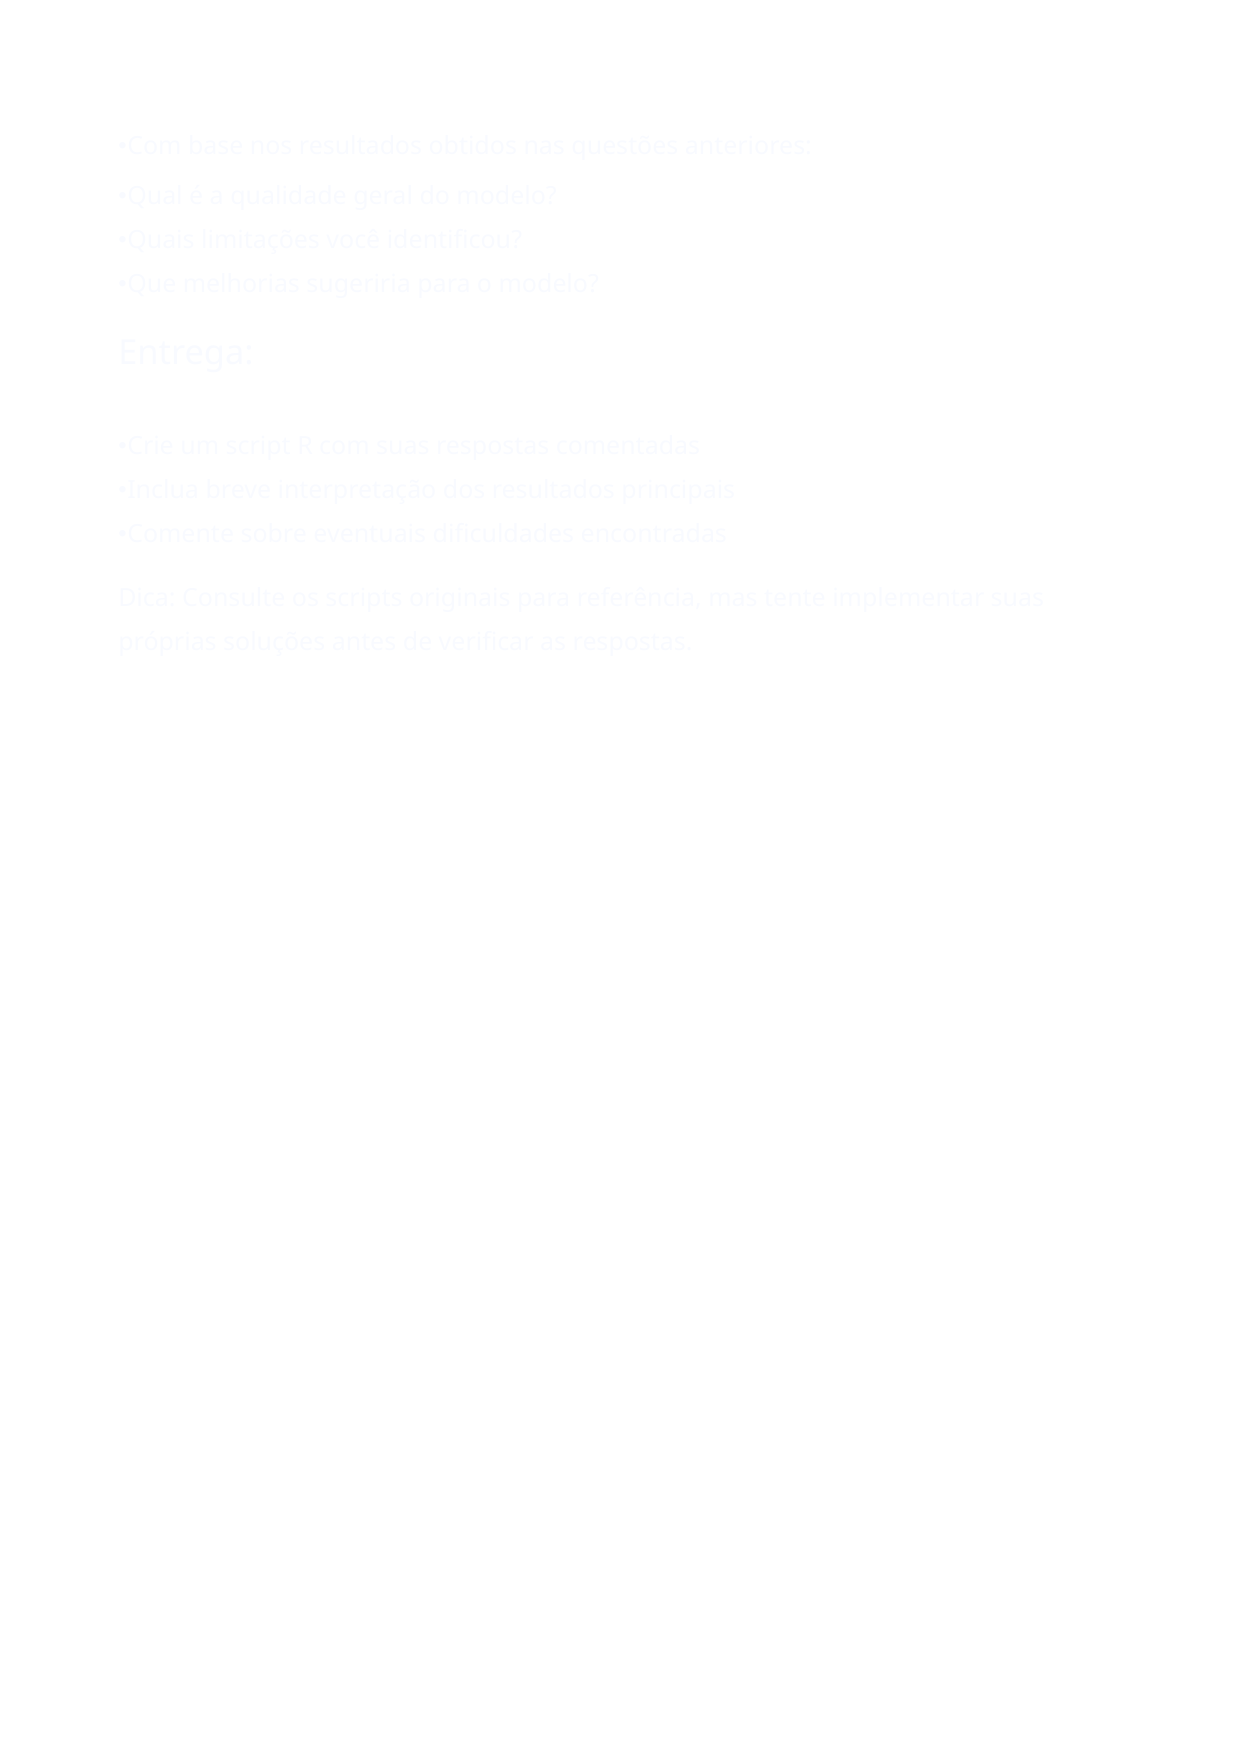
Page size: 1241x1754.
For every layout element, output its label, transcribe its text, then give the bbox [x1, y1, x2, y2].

list Que melhorias sugeriria para o modelo? [118, 256, 1122, 299]
list Inclua breve interpretação dos resultados principais [118, 462, 1122, 506]
list Com base nos resultados obtidos nas questões anteriores: [118, 118, 1122, 162]
list Qual é a qualidade geral do modelo? [118, 168, 1122, 212]
subtitle Entrega: [118, 327, 1122, 374]
list Comente sobre eventuais dificuldades encontradas [118, 506, 1122, 549]
list Crie um script R com suas respostas comentadas [118, 418, 1122, 462]
list Quais limitações você identificou? [118, 212, 1122, 256]
text Dica: Consulte os scripts originais para referência, mas tente implementar suas próprias soluções antes de verificar as respostas. [118, 570, 1122, 657]
